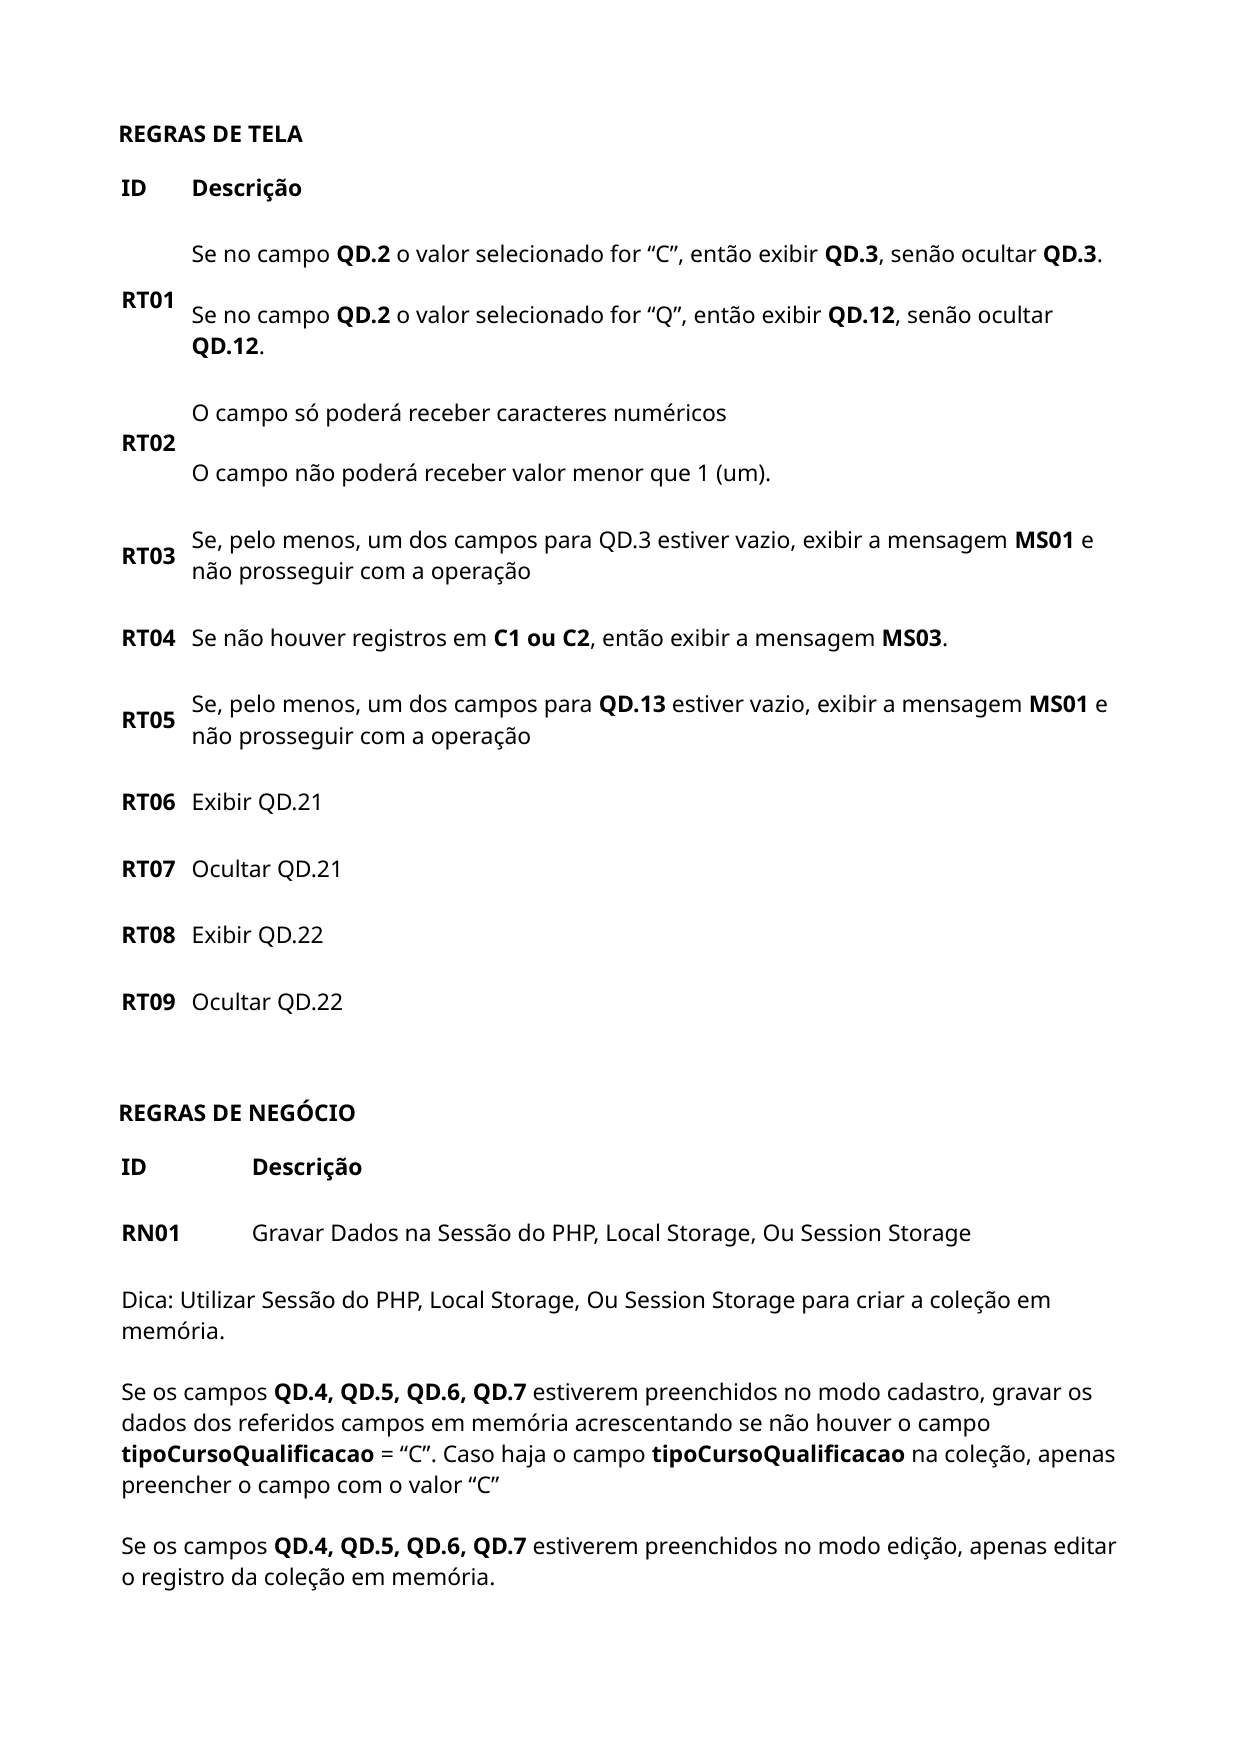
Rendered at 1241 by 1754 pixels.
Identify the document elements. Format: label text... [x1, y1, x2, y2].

table_cell Ocultar QD.21 [189, 850, 1122, 916]
table_cell RT09 [118, 983, 188, 1049]
table_cell RT06 [118, 783, 188, 850]
table_cell RT04 [118, 619, 188, 685]
table_cell Se, pelo menos, um dos campos para QD.3 estiver vazio, exibir a mensagem MS01 e não prosseguir com a operação [189, 521, 1122, 619]
table_cell RT05 [118, 685, 188, 783]
table_header Descrição [189, 169, 1122, 235]
table_header Descrição [249, 1148, 1122, 1214]
table_cell Se não houver registros em C1 ou C2, então exibir a mensagem MS03. [189, 619, 1122, 685]
table_cell RT01 [118, 235, 188, 394]
text REGRAS DE TELA [118, 118, 1122, 149]
table_cell RN01 [118, 1214, 249, 1281]
table_cell RT07 [118, 850, 188, 916]
table_cell RT03 [118, 521, 188, 619]
table_cell Se no campo QD.2 o valor selecionado for “C”, então exibir QD.3, senão ocultar QD.3. Se no campo QD.2 o valor selecionado for “Q”, então exibir QD.12, senão ocultar QD.12. [189, 235, 1122, 394]
table_header ID [118, 169, 188, 235]
table_header ID [118, 1148, 249, 1214]
table_cell Ocultar QD.22 [189, 983, 1122, 1049]
table_cell O campo só poderá receber caracteres numéricos O campo não poderá receber valor menor que 1 (um). [189, 394, 1122, 521]
table_cell Dica: Utilizar Sessão do PHP, Local Storage, Ou Session Storage para criar a coleção em memória. Se os campos QD.4, QD.5, QD.6, QD.7 estiverem preenchidos no modo cadastro, gravar os dados dos referidos campos em memória acrescentando se não houver o campo tipoCursoQualificacao = “C”. Caso haja o campo tipoCursoQualificacao na coleção, apenas preencher o campo com o valor “C” Se os campos QD.4, QD.5, QD.6, QD.7 estiverem preenchidos no modo edição, apenas editar o registro da coleção em memória. [118, 1281, 1122, 1625]
table_cell Gravar Dados na Sessão do PHP, Local Storage, Ou Session Storage [249, 1214, 1122, 1281]
table_cell Exibir QD.22 [189, 916, 1122, 983]
text REGRAS DE NEGÓCIO [118, 1097, 1122, 1128]
table_cell Se, pelo menos, um dos campos para QD.13 estiver vazio, exibir a mensagem MS01 e não prosseguir com a operação [189, 685, 1122, 783]
table_cell RT02 [118, 394, 188, 521]
table_cell RT08 [118, 916, 188, 983]
table_cell Exibir QD.21 [189, 783, 1122, 850]
